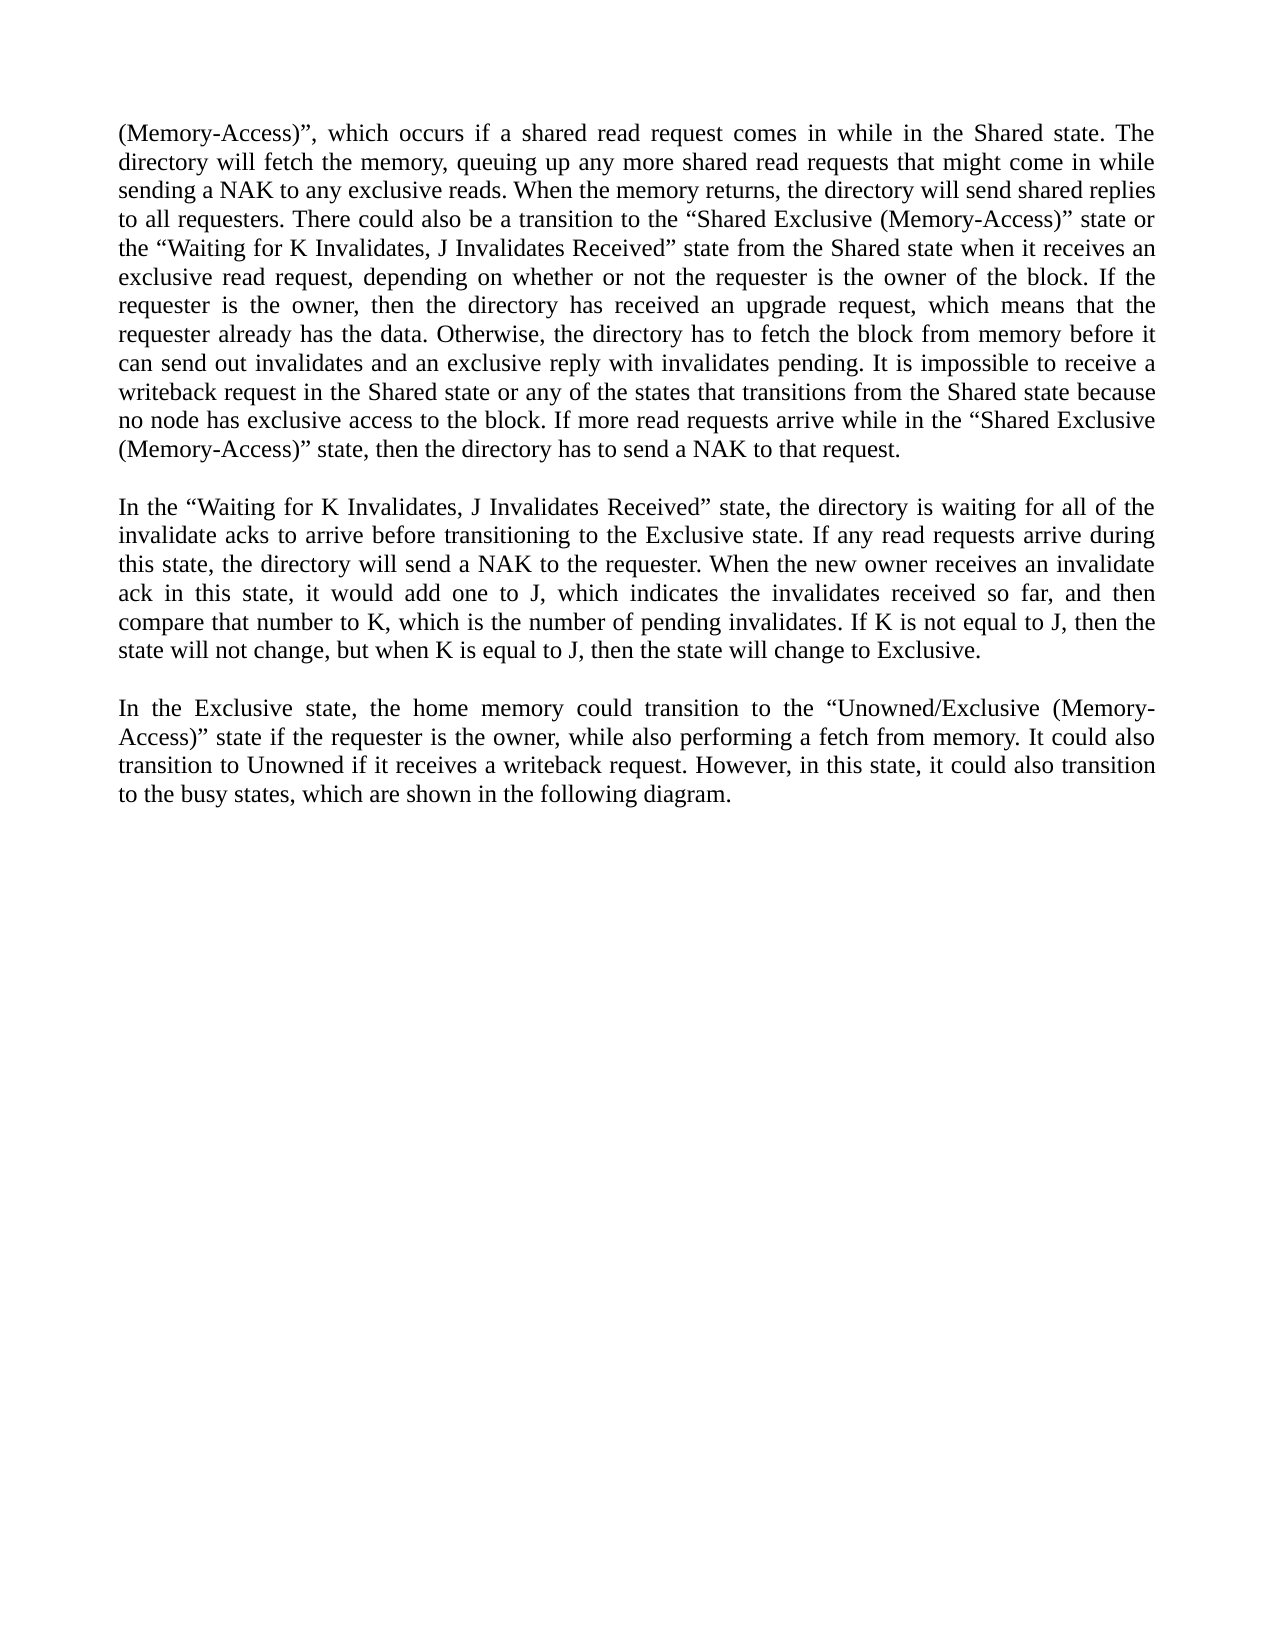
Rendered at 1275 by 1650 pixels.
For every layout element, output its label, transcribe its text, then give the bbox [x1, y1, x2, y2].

text (Memory-Access)”, which occurs if a shared read request comes in while in the Shared state. The directory will fetch the memory, queuing up any more shared read requests that might come in while sending a NAK to any exclusive reads. When the memory returns, the directory will send shared replies to all requesters. There could also be a transition to the “Shared Exclusive (Memory-Access)” state or the “Waiting for K Invalidates, J Invalidates Received” state from the Shared state when it receives an exclusive read request, depending on whether or not the requester is the owner of the block. If the requester is the owner, then the directory has received an upgrade request, which means that the requester already has the data. Otherwise, the directory has to fetch the block from memory before it can send out invalidates and an exclusive reply with invalidates pending. It is impossible to receive a writeback request in the Shared state or any of the states that transitions from the Shared state because no node has exclusive access to the block. If more read requests arrive while in the “Shared Exclusive (Memory-Access)” state, then the directory has to send a NAK to that request. [118, 118, 1157, 463]
text In the Exclusive state, the home memory could transition to the “Unowned/Exclusive (Memory-Access)” state if the requester is the owner, while also performing a fetch from memory. It could also transition to Unowned if it receives a writeback request. However, in this state, it could also transition to the busy states, which are shown in the following diagram. [118, 693, 1157, 808]
text In the “Waiting for K Invalidates, J Invalidates Received” state, the directory is waiting for all of the invalidate acks to arrive before transitioning to the Exclusive state. If any read requests arrive during this state, the directory will send a NAK to the requester. When the new owner receives an invalidate ack in this state, it would add one to J, which indicates the invalidates received so far, and then compare that number to K, which is the number of pending invalidates. If K is not equal to J, then the state will not change, but when K is equal to J, then the state will change to Exclusive. [118, 492, 1157, 664]
